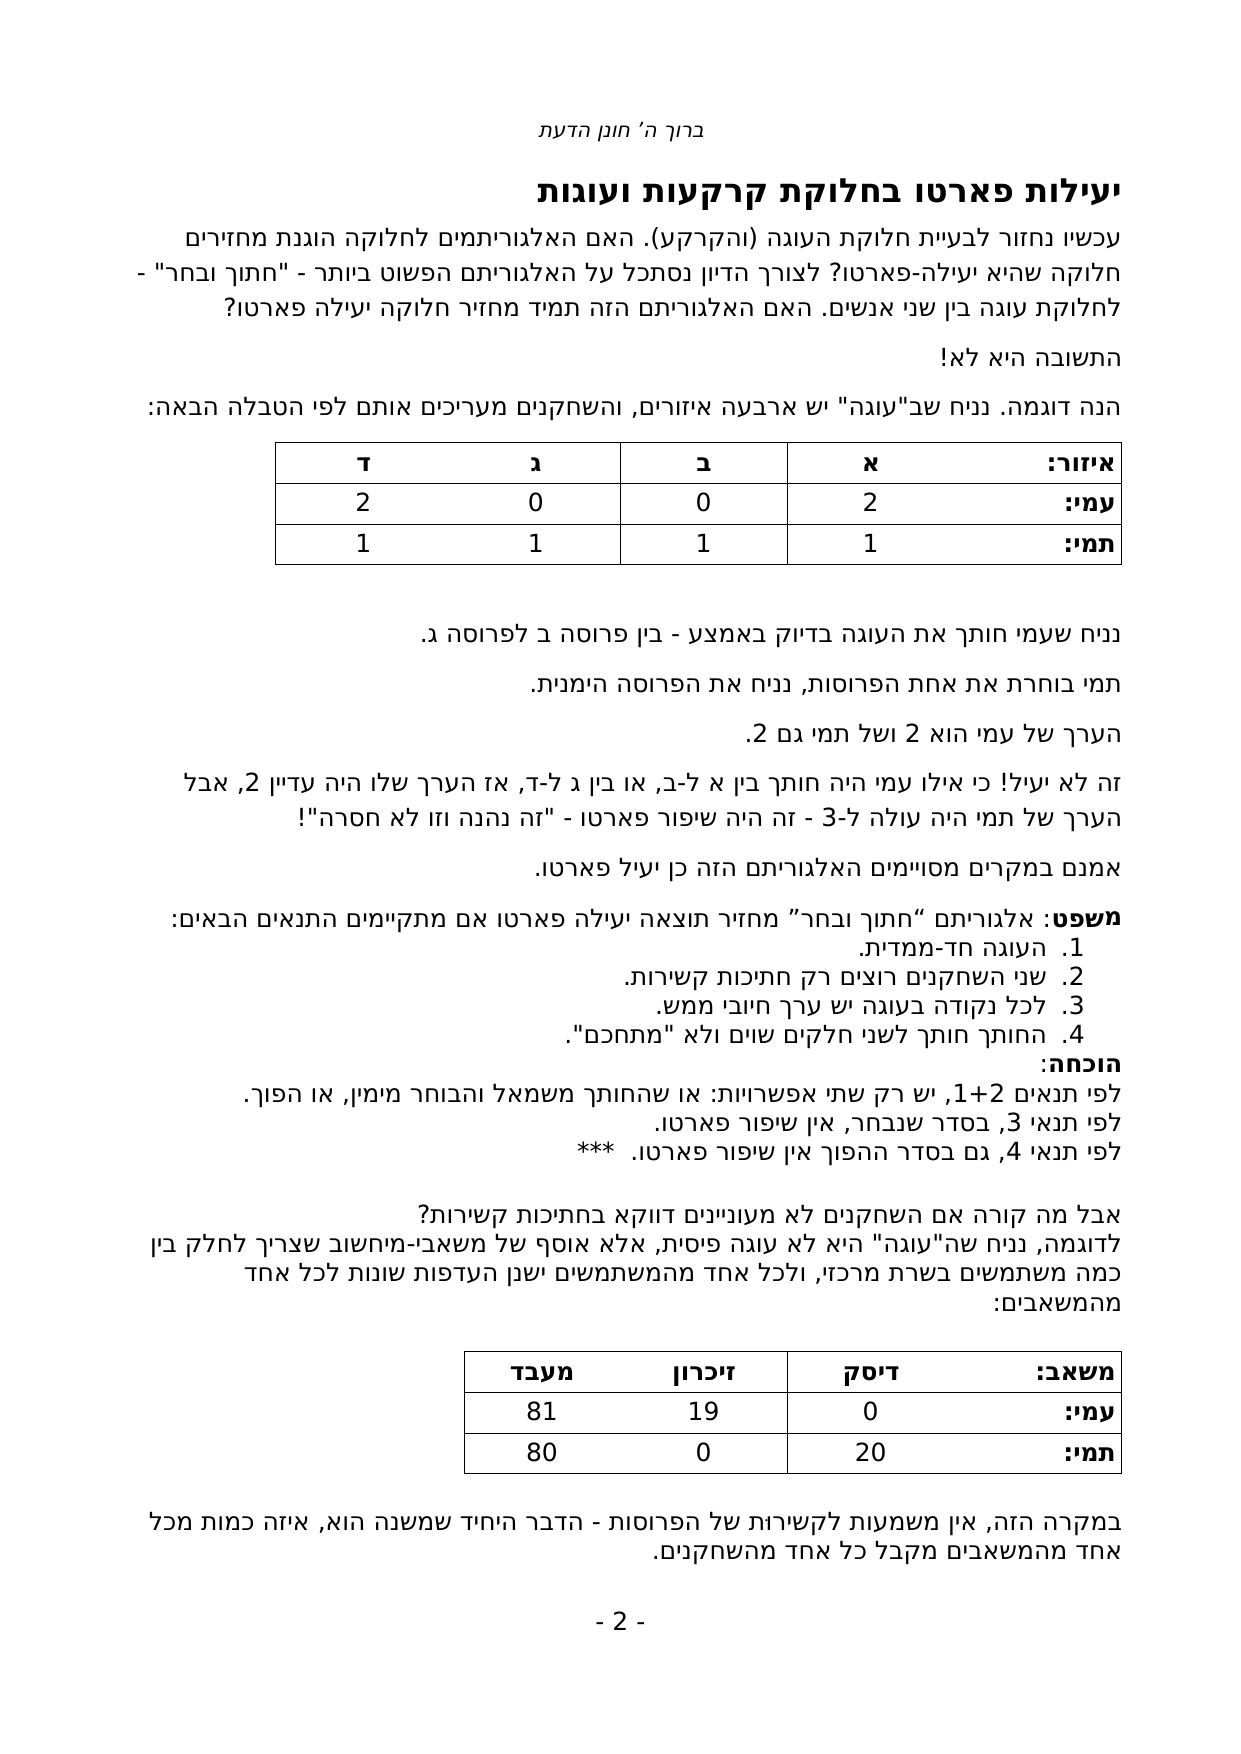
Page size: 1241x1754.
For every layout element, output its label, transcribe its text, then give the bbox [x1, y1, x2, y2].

table_header ב [621, 443, 787, 483]
table_header איזור: [954, 443, 1121, 483]
text לפי תנאי 4, גם בסדר ההפוך אין שיפור פארטו. *** [118, 1137, 1122, 1166]
text משפט: אלגוריתם “חתוך ובחר” מחזיר תוצאה יעילה פארטו אם מתקיימים התנאים הבאים: [118, 903, 1122, 933]
table_cell 81 [465, 1393, 620, 1432]
text לפי תנאי 3, בסדר שנבחר, אין שיפור פארטו. [118, 1108, 1122, 1137]
table_cell תמי: [954, 525, 1121, 564]
table_cell 1 [276, 525, 452, 564]
table_cell 0 [621, 484, 787, 523]
text לדוגמה, נניח שה"עוגה" היא לא עוגה פיסית, אלא אוסף של משאבי-מיחשוב שצריך לחלק בין כמה משתמשים בשרת מרכזי, ולכל אחד מהמשתמשים ישנן העדפות שונות לכל אחד מהמשאבים: [118, 1229, 1122, 1317]
table_header מעבד [465, 1352, 620, 1392]
table_header זיכרון [620, 1352, 787, 1392]
list שני השחקנים רוצים רק חתיכות קשירות. [118, 962, 1084, 991]
text הנה דוגמה. נניח שב"עוגה" יש ארבעה איזורים, והשחקנים מעריכים אותם לפי הטבלה הבאה: [118, 392, 1122, 422]
list העוגה חד-ממדית. [118, 933, 1084, 962]
table_cell 80 [465, 1434, 620, 1473]
text נניח שעמי חותך את העוגה בדיוק באמצע - בין פרוסה ב לפרוסה ג. [118, 620, 1122, 649]
text התשובה היא לא! [118, 343, 1122, 372]
table_cell 2 [276, 484, 452, 523]
table_header ד [276, 443, 452, 483]
table_cell 19 [620, 1393, 787, 1432]
table_cell 20 [788, 1434, 954, 1473]
table_cell 2 [788, 484, 954, 523]
table_cell עמי: [954, 484, 1121, 523]
table_header משאב: [954, 1352, 1121, 1392]
table_cell 1 [788, 525, 954, 564]
text תמי בוחרת את אחת הפרוסות, נניח את הפרוסה הימנית. [118, 669, 1122, 698]
table_header ג [452, 443, 620, 483]
text זה לא יעיל! כי אילו עמי היה חותך בין א ל-ב, או בין ג ל-ד, אז הערך שלו היה עדיין 2, אבל הערך של תמי היה עולה ל-3 - זה היה שיפור פארטו - "זה נהנה וזו לא חסרה"! [118, 768, 1122, 833]
text במקרה הזה, אין משמעות לקשירוּת של הפרוסות - הדבר היחיד שמשנה הוא, איזה כמות מכל אחד מהמשאבים מקבל כל אחד מהשחקנים. [118, 1507, 1122, 1566]
text הערך של עמי הוא 2 ושל תמי גם 2. [118, 719, 1122, 748]
text הוכחה: [118, 1049, 1122, 1079]
table_cell עמי: [954, 1393, 1121, 1432]
table_header דיסק [788, 1352, 954, 1392]
list לכל נקודה בעוגה יש ערך חיובי ממש. [118, 991, 1084, 1020]
text לפי תנאים 1+2, יש רק שתי אפשרויות: או שהחותך משמאל והבוחר מימין, או הפוך. [118, 1079, 1122, 1108]
table_cell 0 [452, 484, 620, 523]
table_cell תמי: [954, 1434, 1121, 1473]
text עכשיו נחזור לבעיית חלוקת העוגה (והקרקע). האם האלגוריתמים לחלוקה הוגנת מחזירים חלוקה שהיא יעילה-פארטו? לצורך הדיון נסתכל על האלגוריתם הפשוט ביותר - "חתוך ובחר" - לחלוקת עוגה בין שני אנשים. האם האלגוריתם הזה תמיד מחזיר חלוקה יעילה פארטו? [118, 223, 1122, 322]
table_header א [788, 443, 954, 483]
table_cell 1 [452, 525, 620, 564]
table_cell 0 [788, 1393, 954, 1432]
subtitle יעילות פארטו בחלוקת קרקעות ועוגות [118, 172, 1122, 211]
table_cell 1 [621, 525, 787, 564]
text אמנם במקרים מסויימים האלגוריתם הזה כן יעיל פארטו. [118, 853, 1122, 882]
text אבל מה קורה אם השחקנים לא מעוניינים דווקא בחתיכות קשירות? [118, 1200, 1122, 1229]
list החותך חותך לשני חלקים שוים ולא "מתחכם". [118, 1020, 1084, 1049]
table_cell 0 [620, 1434, 787, 1473]
